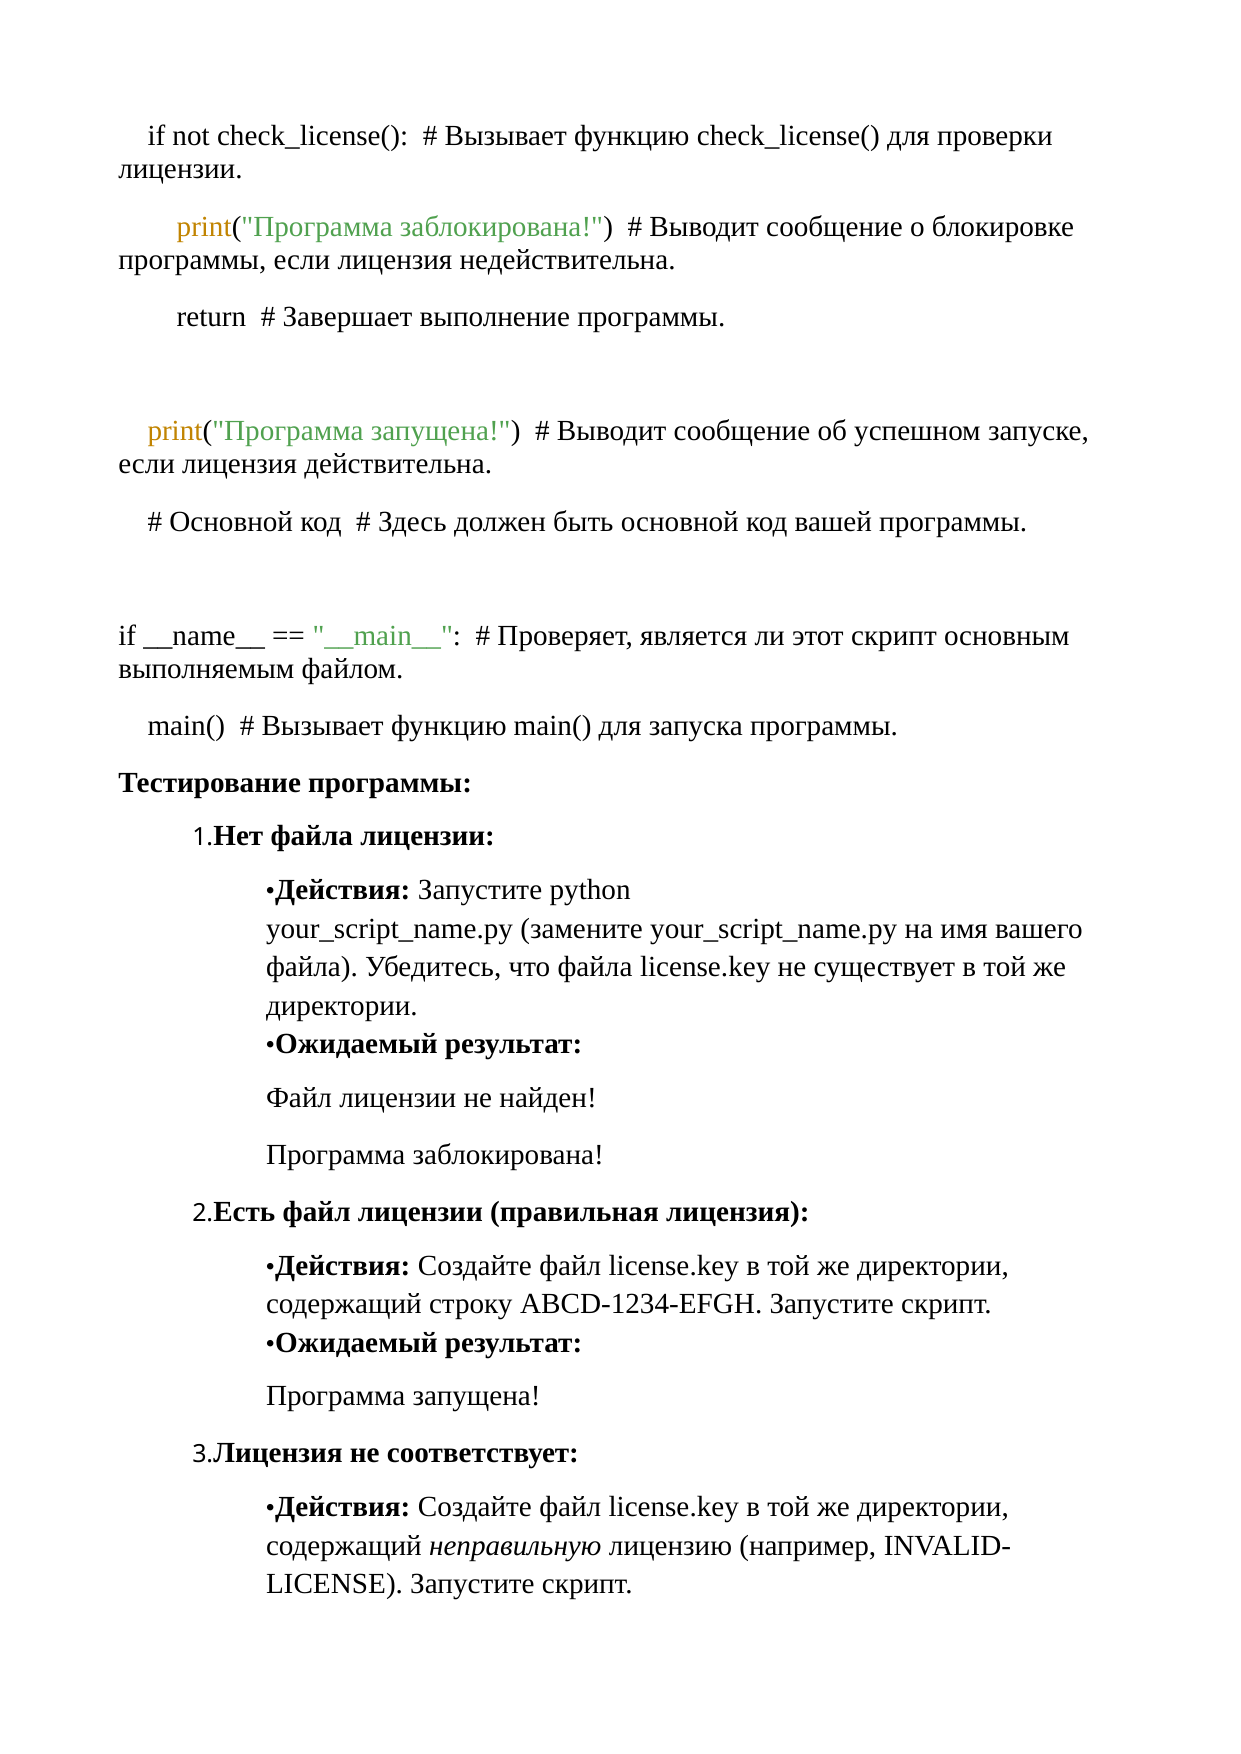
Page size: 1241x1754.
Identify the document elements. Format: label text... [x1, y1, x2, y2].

list Есть файл лицензии (правильная лицензия): [118, 1194, 1122, 1228]
text # Основной код # Здесь должен быть основной код вашей программы. [118, 504, 1122, 537]
list Файл лицензии не найден! [118, 1080, 1122, 1113]
text return # Завершает выполнение программы. [118, 299, 1122, 333]
text Тестирование программы: [118, 765, 1122, 799]
list Действия: Создайте файл license.key в той же директории, содержащий строку ABCD-1234-EFGH. Запустите скрипт. [118, 1248, 1122, 1320]
list Действия: Создайте файл license.key в той же директории, содержащий неправильную лицензию (например, INVALID-LICENSE). Запустите скрипт. [118, 1489, 1122, 1600]
text if not check_license(): # Вызывает функцию check_license() для проверки лицензии. [118, 118, 1122, 185]
list Программа запущена! [118, 1378, 1122, 1412]
text main() # Вызывает функцию main() для запуска программы. [118, 708, 1122, 742]
list Программа заблокирована! [118, 1137, 1122, 1170]
list Ожидаемый результат: [118, 1027, 1122, 1060]
list Действия: Запустите python your_script_name.py (замените your_script_name.py на имя вашего файла). Убедитесь, что файла license.key не существует в той же директории. [118, 872, 1122, 1022]
text print("Программа заблокирована!") # Выводит сообщение о блокировке программы, если лицензия недействительна. [118, 209, 1122, 276]
list Ожидаемый результат: [118, 1325, 1122, 1359]
list Лицензия не соответствует: [118, 1435, 1122, 1470]
list Нет файла лицензии: [118, 818, 1122, 853]
text print("Программа запущена!") # Выводит сообщение об успешном запуске, если лицензия действительна. [118, 413, 1122, 480]
text if __name__ == "__main__": # Проверяет, является ли этот скрипт основным выполняемым файлом. [118, 618, 1122, 685]
